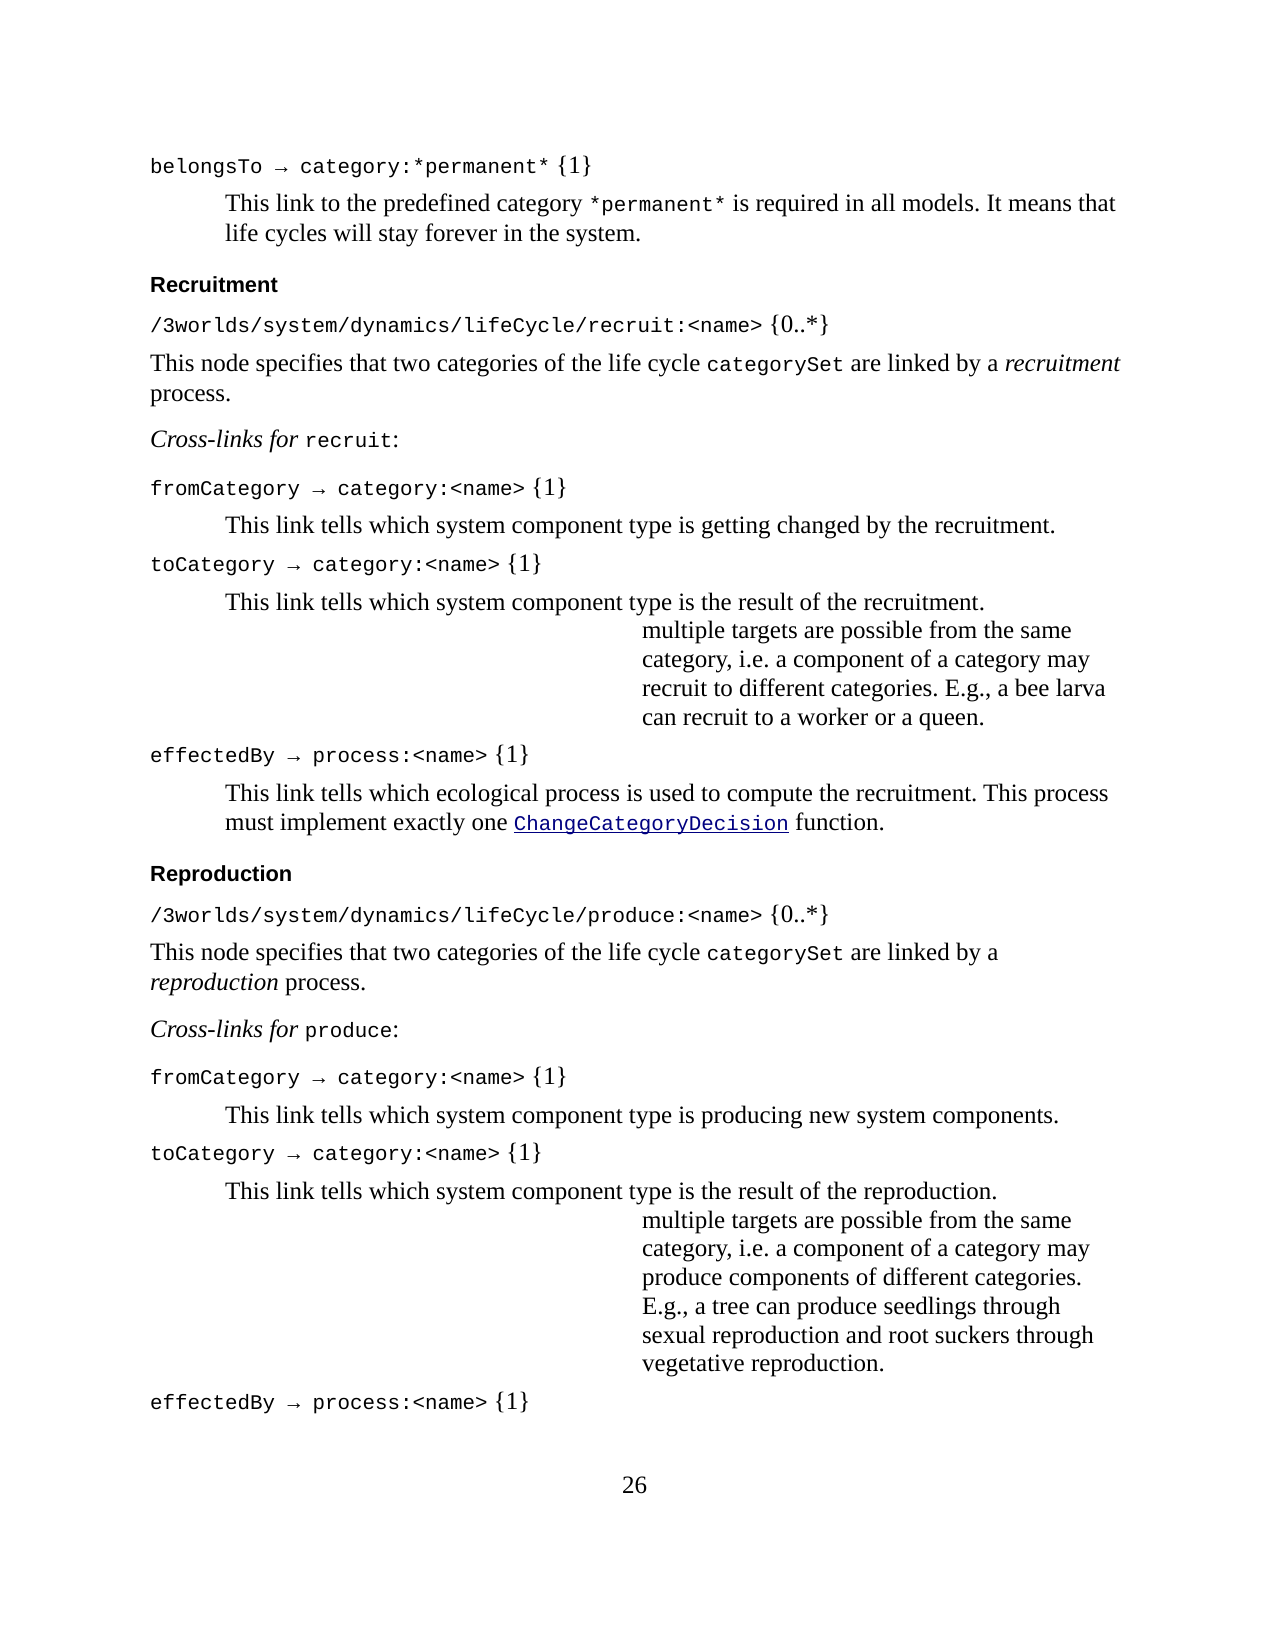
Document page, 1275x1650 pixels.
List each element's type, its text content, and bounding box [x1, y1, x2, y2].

text This link tells which system component type is producing new system components. [225, 1100, 1125, 1128]
text Cross-links for recruit: [150, 424, 1125, 454]
subtitle Recruitment [150, 272, 1125, 297]
text toCategory → category:<name> {1} [150, 1137, 1125, 1167]
text This node specifies that two categories of the life cycle categorySet are linked by a recruitment process. [150, 348, 1125, 406]
table_header multiple targets are possible from the same category, i.e. a component of a category may produce components of different categories. E.g., a tree can produce seedlings through sexual reproduction and root suckers through vegetative reproduction. [638, 1205, 1125, 1377]
table_header multiple targets are possible from the same category, i.e. a component of a category may recruit to different categories. E.g., a bee larva can recruit to a worker or a queen. [638, 615, 1125, 730]
text effectedBy → process:<name> {1} [150, 1386, 1125, 1416]
text /3worlds/system/dynamics/lifeCycle/produce:<name> {0..*} [150, 899, 1125, 928]
text effectedBy → process:<name> {1} [150, 739, 1125, 769]
text Cross-links for produce: [150, 1014, 1125, 1043]
text This link tells which system component type is getting changed by the recruitment. [225, 510, 1125, 539]
table_header [150, 615, 637, 730]
text fromCategory → category:<name> {1} [150, 472, 1125, 501]
text /3worlds/system/dynamics/lifeCycle/recruit:<name> {0..*} [150, 309, 1125, 339]
subtitle Reproduction [150, 861, 1125, 886]
text This link tells which system component type is the result of the recruitment. [225, 587, 1125, 615]
text This link tells which system component type is the result of the reproduction. [225, 1176, 1125, 1205]
text This link tells which ecological process is used to compute the recruitment. This process must implement exactly one ChangeCategoryDecision function. [225, 778, 1125, 836]
text toCategory → category:<name> {1} [150, 548, 1125, 578]
text This node specifies that two categories of the life cycle categorySet are linked by a reproduction process. [150, 937, 1125, 996]
text fromCategory → category:<name> {1} [150, 1061, 1125, 1091]
text belongsTo → category:*permanent* {1} [150, 150, 1125, 179]
text This link to the predefined category *permanent* is required in all models. It means that life cycles will stay forever in the system. [225, 188, 1125, 247]
table_header [150, 1205, 637, 1377]
